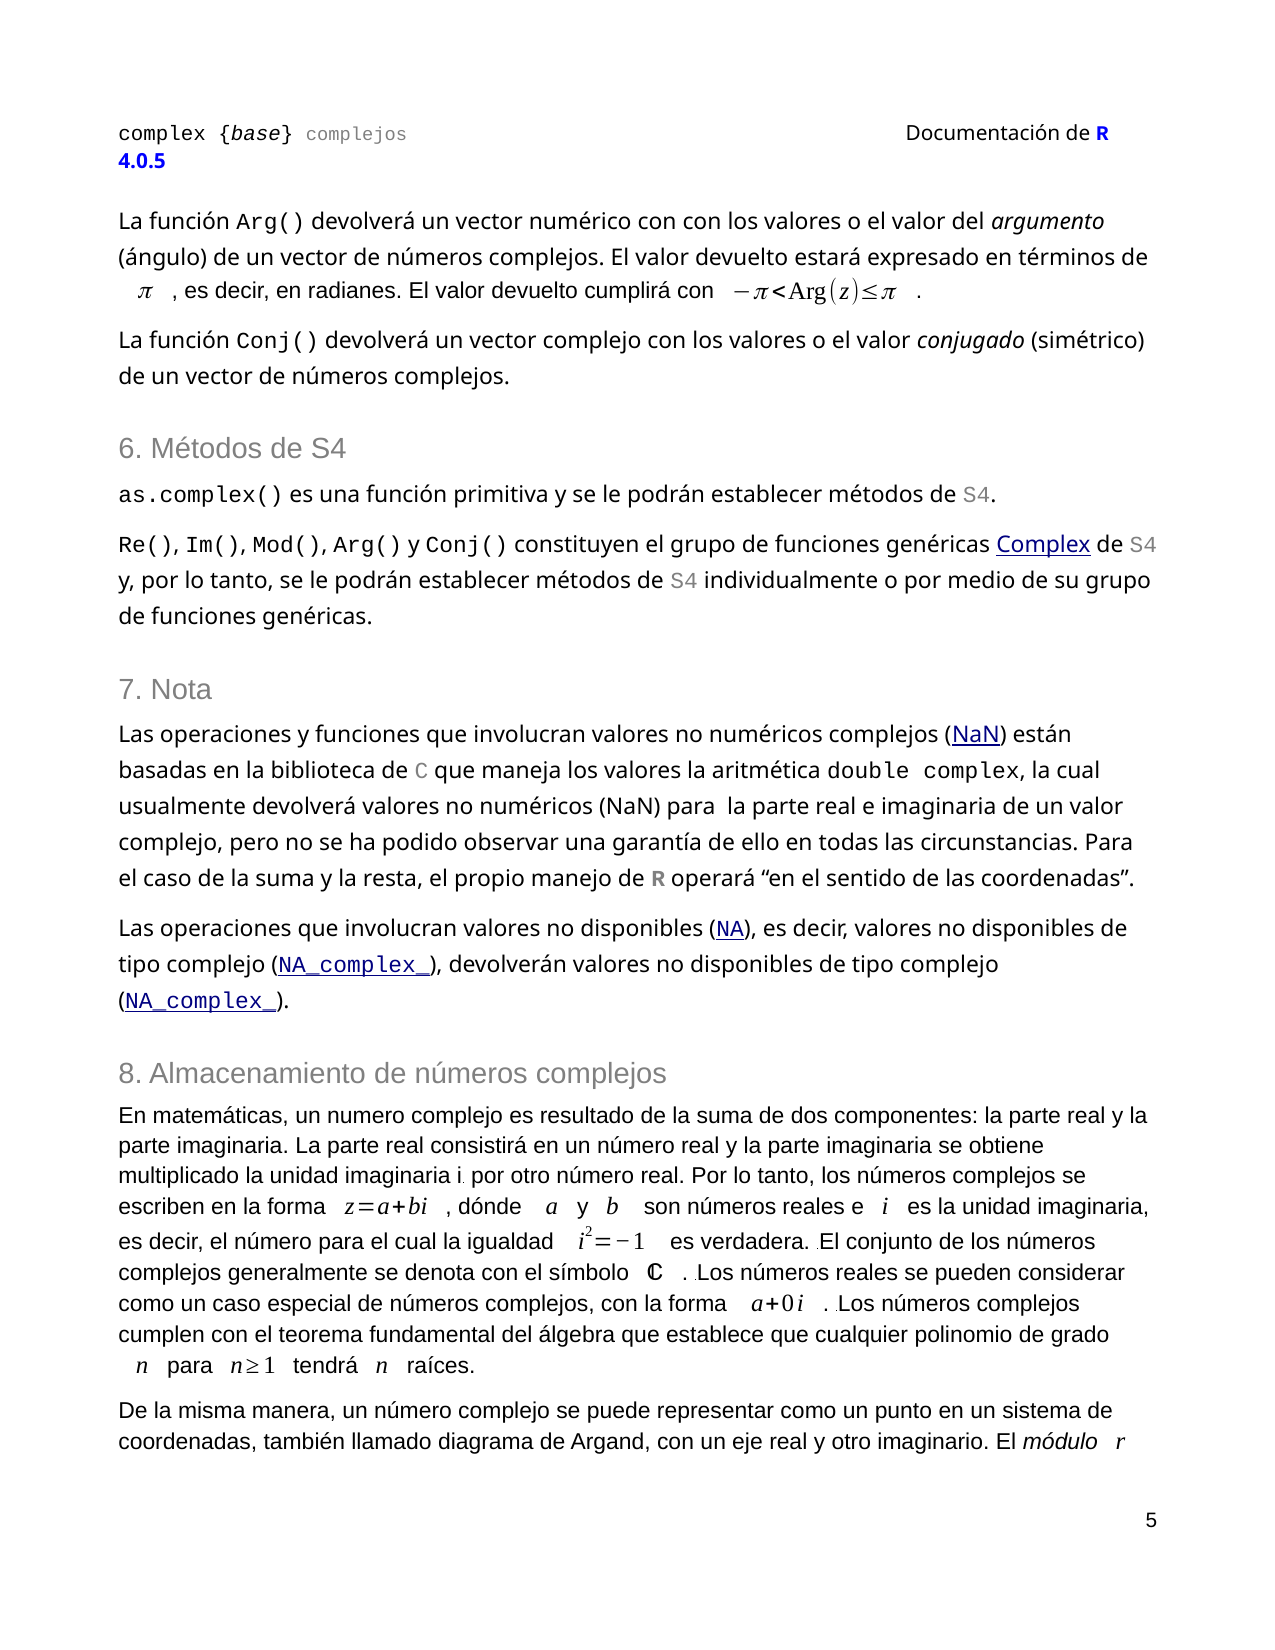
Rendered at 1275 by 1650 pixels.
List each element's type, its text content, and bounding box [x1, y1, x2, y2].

text as.complex() es una función primitiva y se le podrán establecer métodos de S4. [118, 478, 1157, 509]
subtitle 6. Métodos de S4 [118, 432, 1157, 465]
text En matemáticas, un numero complejo es resultado de la suma de dos componentes: la parte real y la parte imaginaria. La parte real consistirá en un número real y la parte imaginaria se obtiene multiplicado la unidad imaginaria i por otro número real. Por lo tanto, los números complejos se escriben en la forma, dónde y son números reales ees la unidad imaginaria, es decir, el número para el cual la igualdad es verdadera. El conjunto de los números complejos generalmente se denota con el símbolo. Los números reales se pueden considerar como un caso especial de números complejos, con la forma . Los números complejos cumplen con el teorema fundamental del álgebra que establece que cualquier polinomio de gradoparatendráraíces. [118, 1102, 1157, 1379]
text Las operaciones y funciones que involucran valores no numéricos complejos (NaN) están basadas en la biblioteca de C que maneja los valores la aritmética double complex, la cual usualmente devolverá valores no numéricos (NaN) para la parte real e imaginaria de un valor complejo, pero no se ha podido observar una garantía de ello en todas las circunstancias. Para el caso de la suma y la resta, el propio manejo de R operará “en el sentido de las coordenadas”. [118, 718, 1157, 893]
text Las operaciones que involucran valores no disponibles (NA), es decir, valores no disponibles de tipo complejo (NA_complex_), devolverán valores no disponibles de tipo complejo (NA_complex_). [118, 912, 1157, 1016]
text Re(), Im(), Mod(), Arg() y Conj() constituyen el grupo de funciones genéricas Complex de S4 y, por lo tanto, se le podrán establecer métodos de S4 individualmente o por medio de su grupo de funciones genéricas. [118, 528, 1157, 632]
text La función Arg() devolverá un vector numérico con con los valores o el valor del argumento (ángulo) de un vector de números complejos. El valor devuelto estará expresado en términos de , es decir, en radianes. El valor devuelto cumplirá con. [118, 204, 1157, 306]
text La función Conj() devolverá un vector complejo con los valores o el valor conjugado (simétrico) de un vector de números complejos. [118, 324, 1157, 391]
subtitle 7. Nota [118, 672, 1157, 705]
text De la misma manera, un número complejo se puede representar como un punto en un sistema de coordenadas, también llamado diagrama de Argand, con un eje real y otro imaginario. El módulode un número complejo será, entonces, la distancia del origen al punto correspondiente del plano. El argumentode un número complejo se obtendrá midiendo el ángulo entre el eje real y la recta que va del origen al punto. Cuando se multiplican dos números complejos, los módulos se multiplican y los argumentos se suman. El sistema de números complejos es lógicamente consistente. [118, 1397, 1157, 1455]
subtitle 8. Almacenamiento de números complejos [118, 1056, 1157, 1089]
